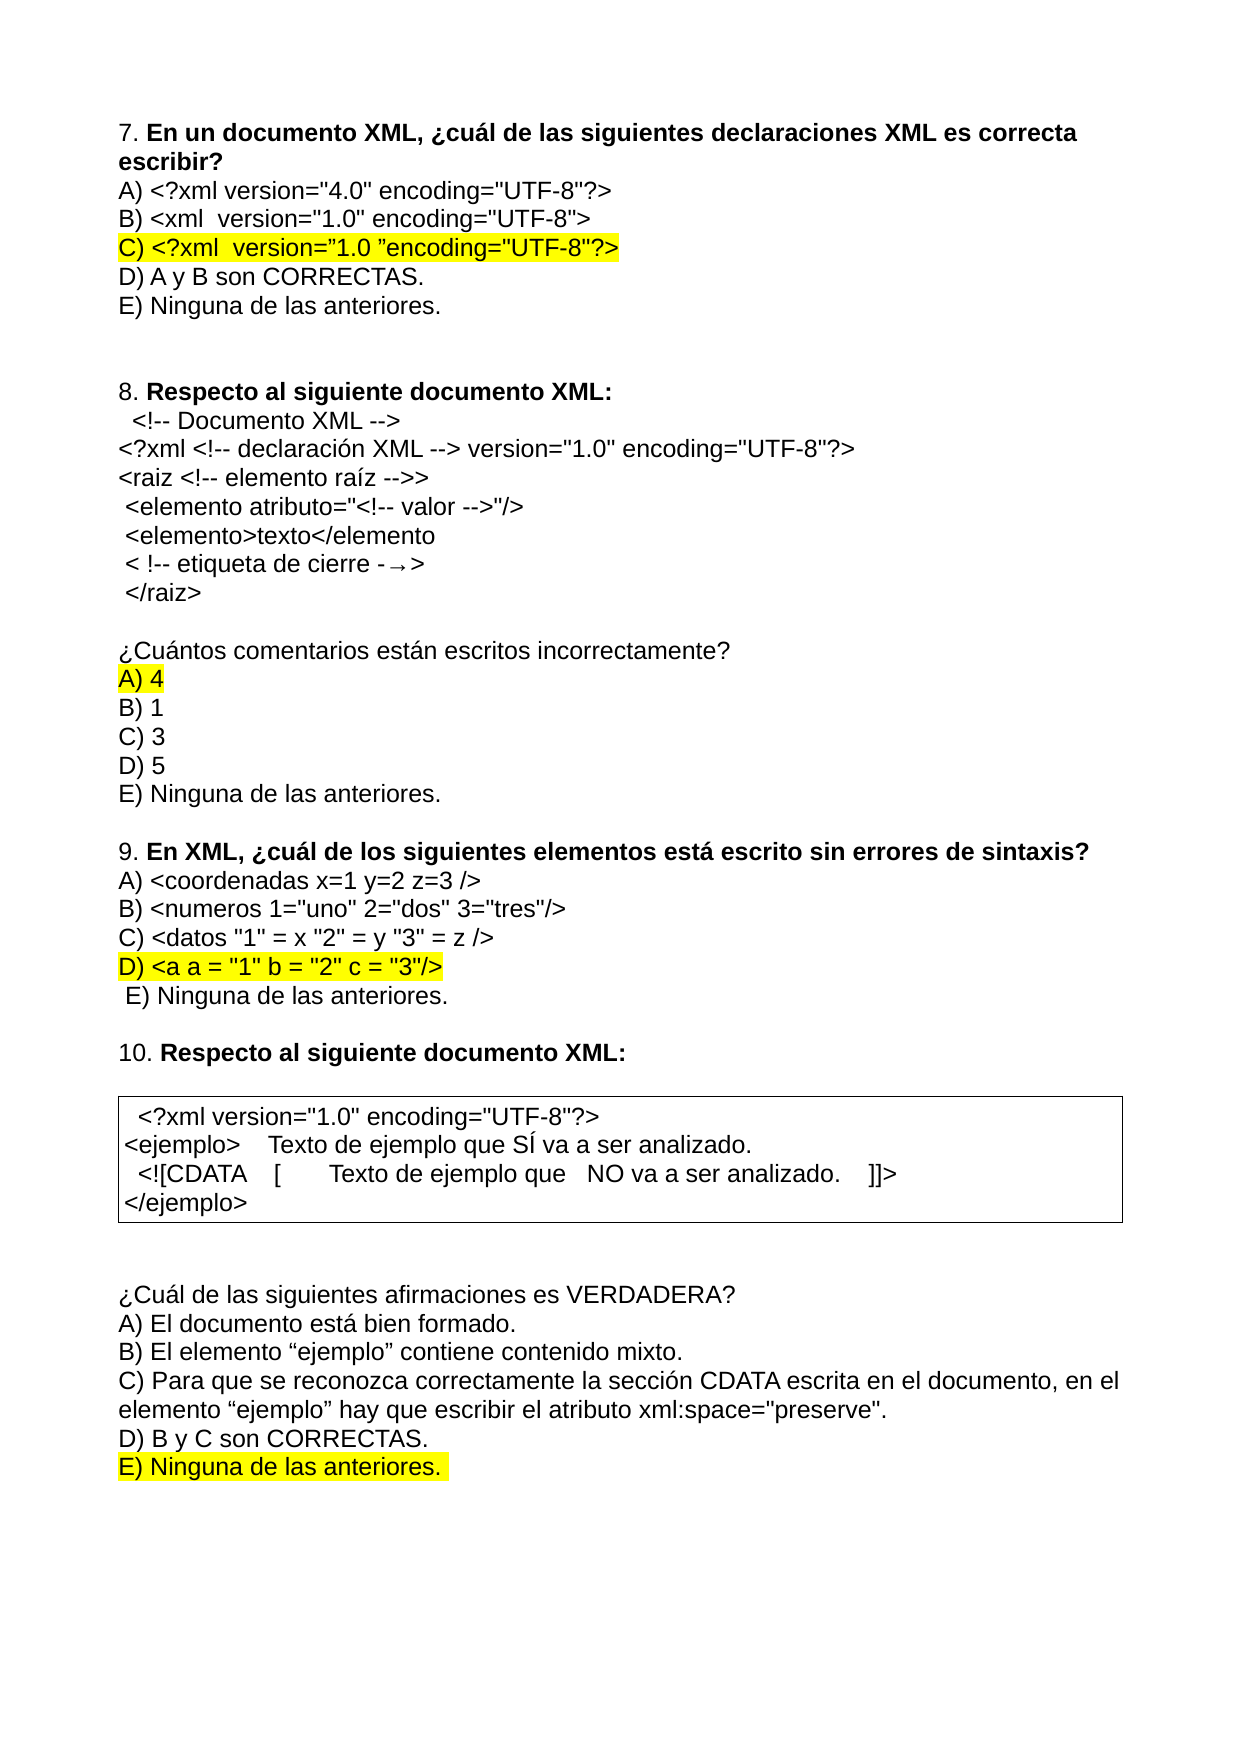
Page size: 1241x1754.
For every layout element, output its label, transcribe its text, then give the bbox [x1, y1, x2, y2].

text < !-- etiqueta de cierre -→> [118, 549, 1122, 578]
text E) Ninguna de las anteriores. [118, 1452, 1122, 1481]
text D) A y B son CORRECTAS. [118, 262, 1122, 291]
text D) <a a = "1" b = "2" c = "3"/> [118, 952, 1122, 981]
text ¿Cuál de las siguientes afirmaciones es VERDADERA? [118, 1280, 1122, 1308]
text B) <numeros 1="uno" 2="dos" 3="tres"/> [118, 894, 1122, 923]
text 9. En XML, ¿cuál de los siguientes elementos está escrito sin errores de sintaxis? [118, 837, 1122, 866]
text 10. Respecto al siguiente documento XML: [118, 1038, 1122, 1067]
text C) 3 [118, 722, 1122, 751]
text <elemento>texto</elemento [118, 521, 1122, 549]
text D) 5 [118, 751, 1122, 779]
text <raiz <!-- elemento raíz -->> [118, 463, 1122, 492]
text E) Ninguna de las anteriores. [118, 291, 1122, 319]
text E) Ninguna de las anteriores. [118, 981, 1122, 1009]
text B) 1 [118, 693, 1122, 722]
text C) <datos "1" = x "2" = y "3" = z /> [118, 923, 1122, 952]
text C) Para que se reconozca correctamente la sección CDATA escrita en el documento, en el elemento “ejemplo” hay que escribir el atributo xml:space="preserve". [118, 1366, 1122, 1423]
text E) Ninguna de las anteriores. [118, 779, 1122, 808]
text 7. En un documento XML, ¿cuál de las siguientes declaraciones XML es correcta escribir? [118, 118, 1122, 176]
text D) B y C son CORRECTAS. [118, 1423, 1122, 1452]
text </raiz> [118, 578, 1122, 607]
text A) <coordenadas x=1 y=2 z=3 /> [118, 866, 1122, 894]
text <elemento atributo="<!-- valor -->"/> [118, 492, 1122, 521]
text B) El elemento “ejemplo” contiene contenido mixto. [118, 1337, 1122, 1366]
text A) 4 [118, 664, 1122, 693]
table_header <?xml version="1.0" encoding="UTF-8"?> <ejemplo> Texto de ejemplo que SÍ va a ser analizado. <![CDATA [ Texto de ejemplo que NO va a ser analizado. ]]> </ejemplo> [119, 1097, 1122, 1222]
text <?xml <!-- declaración XML --> version="1.0" encoding="UTF-8"?> [118, 434, 1122, 463]
text A) El documento está bien formado. [118, 1308, 1122, 1337]
text ¿Cuántos comentarios están escritos incorrectamente? [118, 636, 1122, 664]
text A) <?xml version="4.0" encoding="UTF-8"?> [118, 176, 1122, 204]
text <!-- Documento XML --> [118, 406, 1122, 434]
text C) <?xml version=”1.0 ”encoding="UTF-8"?> [118, 233, 1122, 262]
text 8. Respecto al siguiente documento XML: [118, 377, 1122, 406]
text B) <xml version="1.0" encoding="UTF-8"> [118, 204, 1122, 233]
